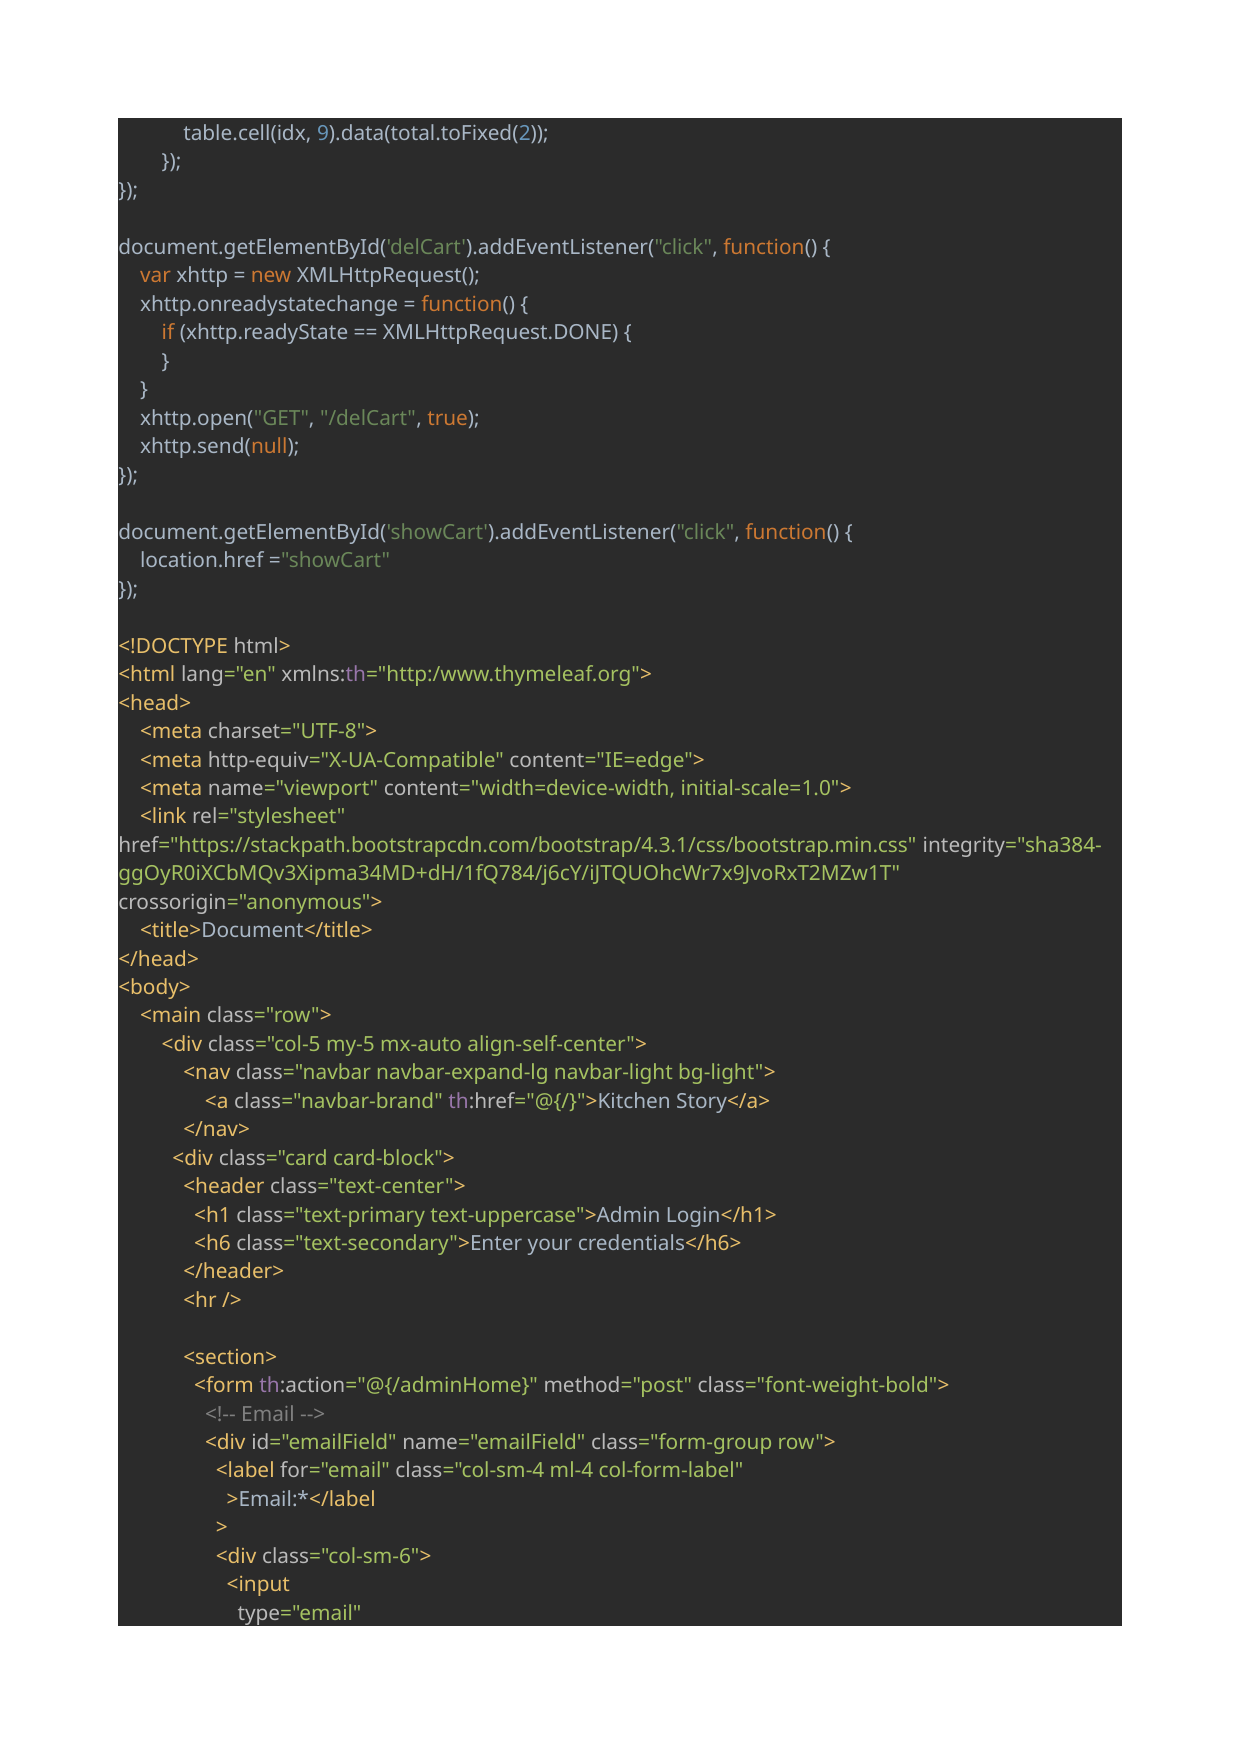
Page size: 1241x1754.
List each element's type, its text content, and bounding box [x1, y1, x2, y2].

text <!DOCTYPE html> <html lang="en" xmlns:th="http:/www.thymeleaf.org"> <head> <meta charset="UTF-8"> <meta http-equiv="X-UA-Compatible" content="IE=edge"> <meta name="viewport" content="width=device-width, initial-scale=1.0"> <link rel="stylesheet" href="https://stackpath.bootstrapcdn.com/bootstrap/4.3.1/css/bootstrap.min.css" integrity="sha384-ggOyR0iXCbMQv3Xipma34MD+dH/1fQ784/j6cY/iJTQUOhcWr7x9JvoRxT2MZw1T" crossorigin="anonymous"> <title>Document</title> </head> <body> <main class="row"> <div class="col-5 my-5 mx-auto align-self-center"> <nav class="navbar navbar-expand-lg navbar-light bg-light"> <a class="navbar-brand" th:href="@{/}">Kitchen Story</a> </nav> <div class="card card-block"> <header class="text-center"> <h1 class="text-primary text-uppercase">Admin Login</h1> <h6 class="text-secondary">Enter your credentials</h6> </header> <hr /> <section> <form th:action="@{/adminHome}" method="post" class="font-weight-bold"> <!-- Email --> <div id="emailField" name="emailField" class="form-group row"> <label for="email" class="col-sm-4 ml-4 col-form-label" >Email:*</label > <div class="col-sm-6"> <input type="email" [118, 631, 1122, 1626]
text table.cell(idx, 9).data(total.toFixed(2)); }); }); document.getElementById('delCart').addEventListener("click", function() { var xhttp = new XMLHttpRequest(); xhttp.onreadystatechange = function() { if (xhttp.readyState == XMLHttpRequest.DONE) { } } xhttp.open("GET", "/delCart", true); xhttp.send(null); }); document.getElementById('showCart').addEventListener("click", function() { location.href ="showCart" }); [118, 118, 1122, 631]
